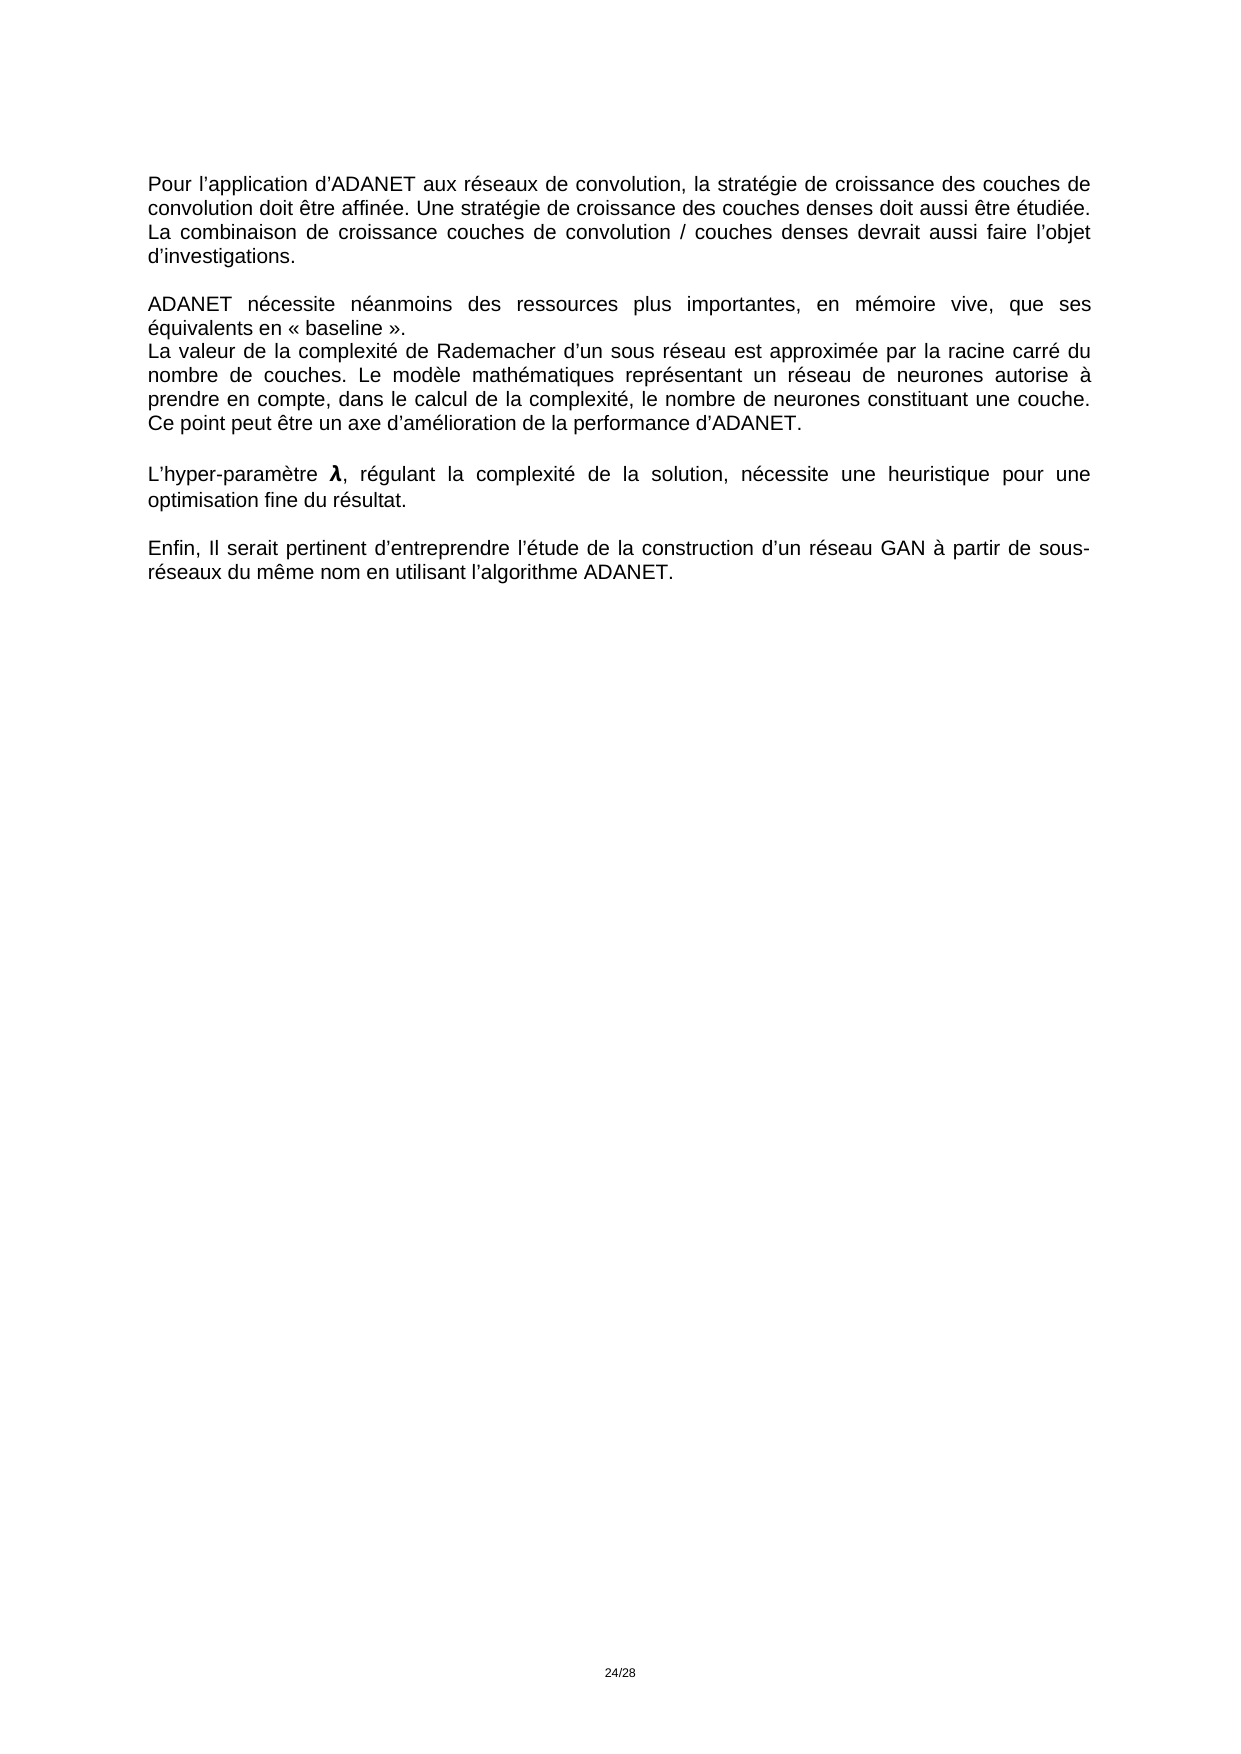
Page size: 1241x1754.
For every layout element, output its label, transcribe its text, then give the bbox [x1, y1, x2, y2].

text Enfin, Il serait pertinent d’entreprendre l’étude de la construction d’un réseau GAN à partir de sous-réseaux du même nom en utilisant l’algorithme ADANET. [148, 536, 1092, 583]
text Pour l’application d’ADANET aux réseaux de convolution, la stratégie de croissance des couches de convolution doit être affinée. Une stratégie de croissance des couches denses doit aussi être étudiée. La combinaison de croissance couches de convolution / couches denses devrait aussi faire l’objet d’investigations. [148, 172, 1092, 267]
text ADANET nécessite néanmoins des ressources plus importantes, en mémoire vive, que ses équivalents en « baseline ». [148, 291, 1092, 339]
text La valeur de la complexité de Rademacher d’un sous réseau est approximée par la racine carré du nombre de couches. Le modèle mathématiques représentant un réseau de neurones autorise à prendre en compte, dans le calcul de la complexité, le nombre de neurones constituant une couche. Ce point peut être un axe d’amélioration de la performance d’ADANET. [148, 339, 1092, 435]
text L’hyper-paramètre λ, régulant la complexité de la solution, nécessite une heuristique pour une optimisation fine du résultat. [148, 459, 1092, 512]
